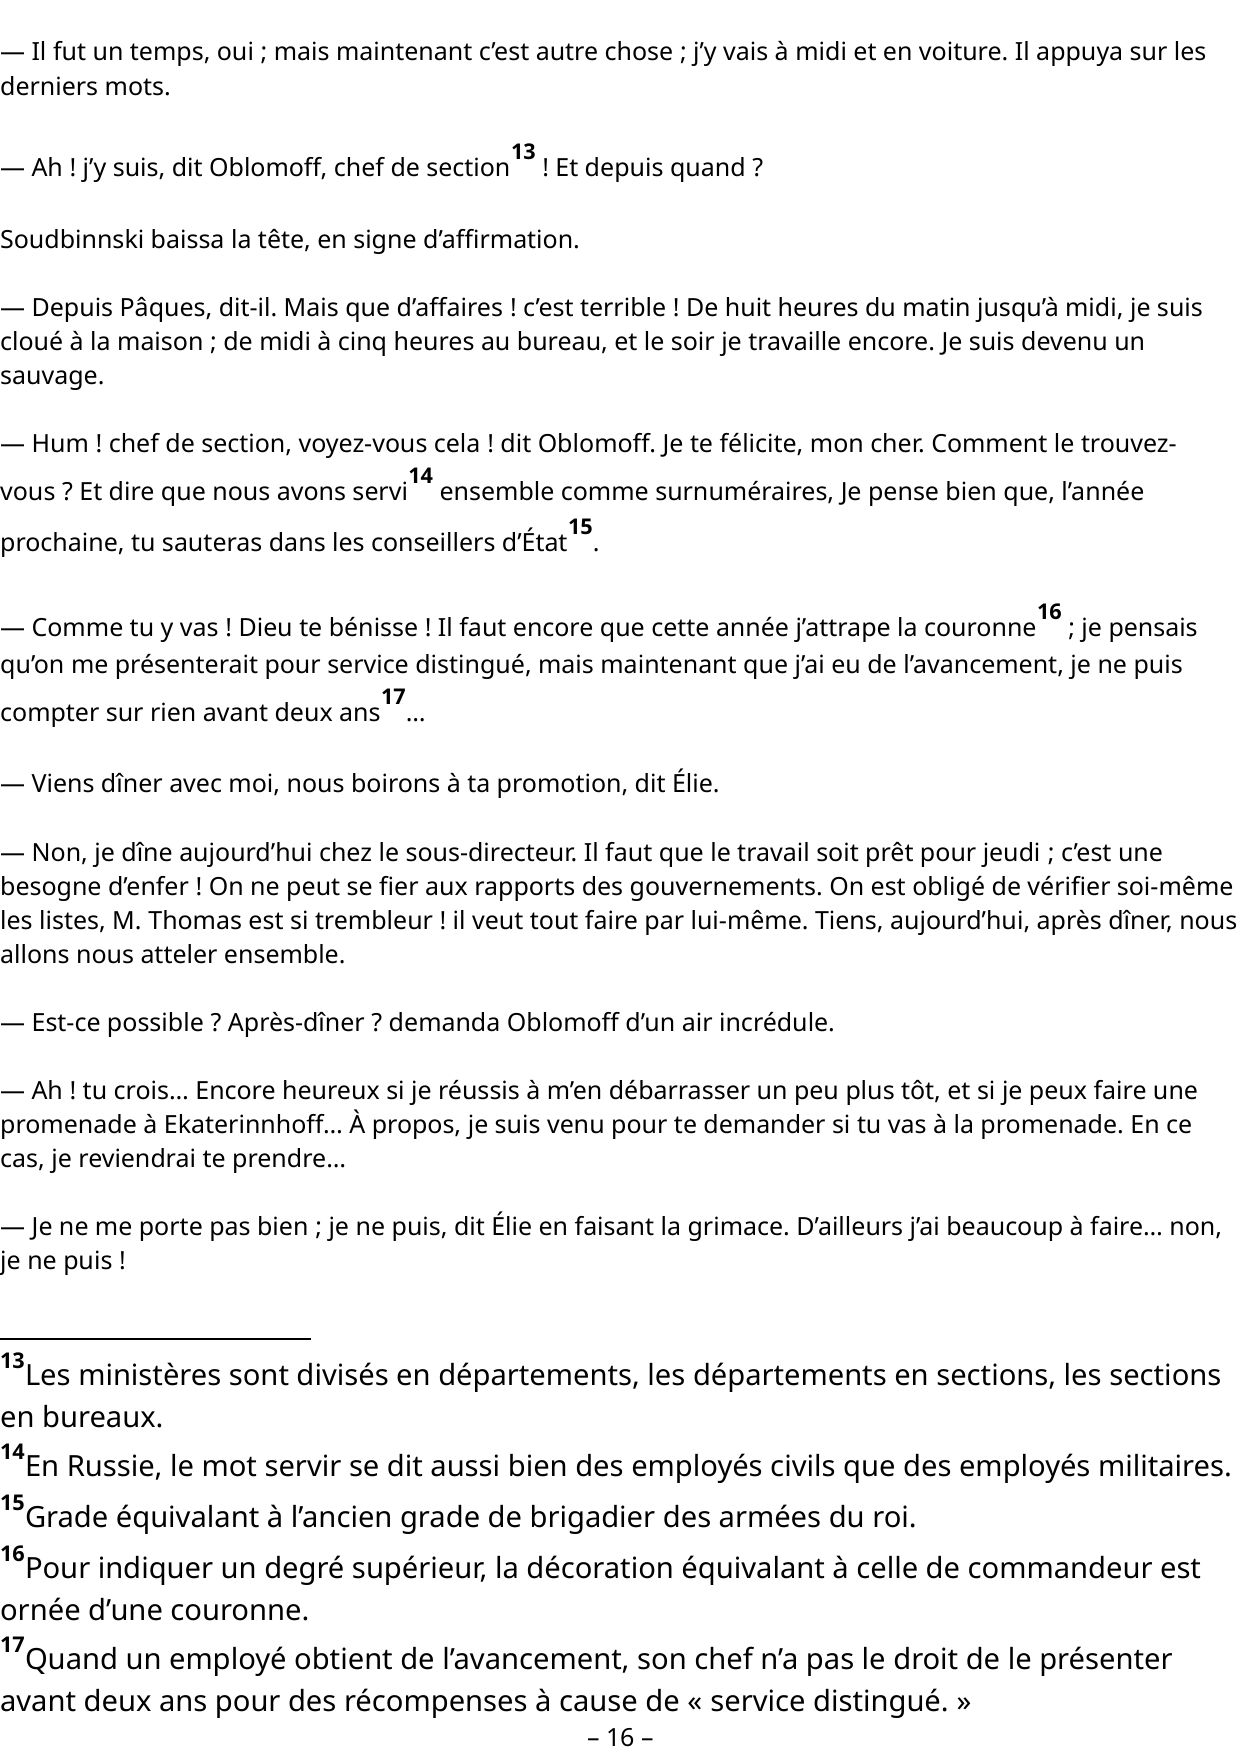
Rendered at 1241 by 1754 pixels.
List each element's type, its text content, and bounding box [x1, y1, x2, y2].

text Les ministères sont divisés en départements, les départements en sections, les sections en bureaux. [0, 1346, 1240, 1436]
text Soudbinnski baissa la tête, en signe d’affirmation. [0, 221, 1240, 255]
text Quand un employé obtient de l’avancement, son chef n’a pas le droit de le présenter avant deux ans pour des récompenses à cause de « service distingué. » [0, 1629, 1240, 1720]
text — Il fut un temps, oui ; mais maintenant c’est autre chose ; j’y vais à midi et en voiture. Il appuya sur les derniers mots. [0, 34, 1240, 102]
text — Je ne me porte pas bien ; je ne puis, dit Élie en faisant la grimace. D’ailleurs j’ai beaucoup à faire… non, je ne puis ! [0, 1209, 1240, 1277]
text Grade équivalant à l’ancien grade de brigadier des armées du roi. [0, 1487, 1240, 1538]
text — Hum ! chef de section, voyez-vous cela ! dit Oblomoff. Je te félicite, mon cher. Comment le trouvez-vous ? Et dire que nous avons servi ensemble comme surnuméraires, Je pense bien que, l’année prochaine, tu sauteras dans les conseillers d’État. [0, 426, 1240, 562]
text — Ah ! j’y suis, dit Oblomoff, chef de section ! Et depuis quand ? [0, 136, 1240, 187]
text Pour indiquer un degré supérieur, la décoration équivalant à celle de commandeur est ornée d’une couronne. [0, 1538, 1240, 1629]
text — Comme tu y vas ! Dieu te bénisse ! Il faut encore que cette année j’attrape la couronne ; je pensais qu’on me présenterait pour service distingué, mais maintenant que j’ai eu de l’avancement, je ne puis compter sur rien avant deux ans… [0, 596, 1240, 732]
text — Ah ! tu crois… Encore heureux si je réussis à m’en débarrasser un peu plus tôt, et si je peux faire une promenade à Ekaterinnhoff… À propos, je suis venu pour te demander si tu vas à la promenade. En ce cas, je reviendrai te prendre… [0, 1073, 1240, 1175]
text — Depuis Pâques, dit-il. Mais que d’affaires ! c’est terrible ! De huit heures du matin jusqu’à midi, je suis cloué à la maison ; de midi à cinq heures au bureau, et le soir je travaille encore. Je suis devenu un sauvage. [0, 289, 1240, 392]
text — Est-ce possible ? Après-dîner ? demanda Oblomoff d’un air incrédule. [0, 1004, 1240, 1039]
text En Russie, le mot servir se dit aussi bien des employés civils que des employés militaires. [0, 1436, 1240, 1487]
text — Viens dîner avec moi, nous boirons à ta promotion, dit Élie. [0, 766, 1240, 800]
text — Non, je dîne aujourd’hui chez le sous-directeur. Il faut que le travail soit prêt pour jeudi ; c’est une besogne d’enfer ! On ne peut se fier aux rapports des gouvernements. On est obligé de vérifier soi-même les listes, M. Thomas est si trembleur ! il veut tout faire par lui-même. Tiens, aujourd’hui, après dîner, nous allons nous atteler ensemble. [0, 834, 1240, 971]
